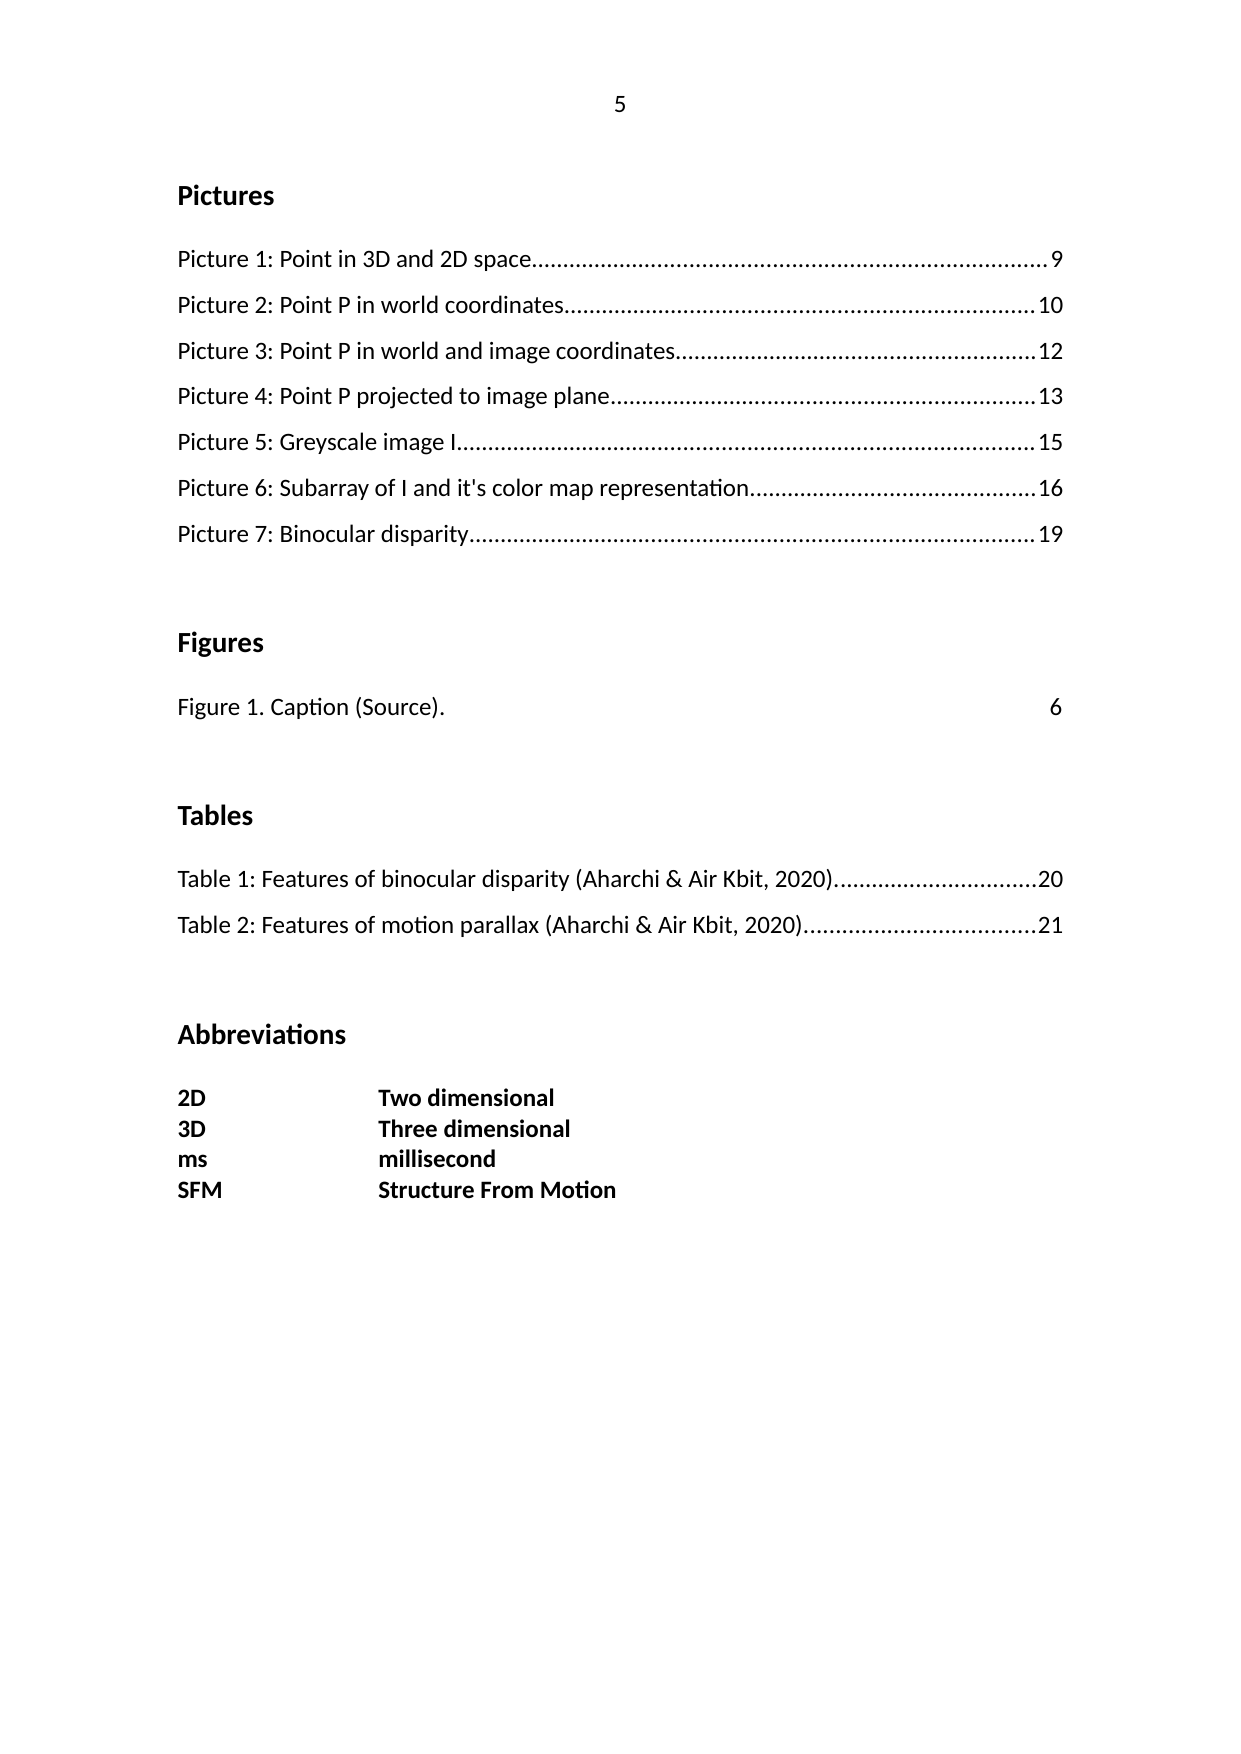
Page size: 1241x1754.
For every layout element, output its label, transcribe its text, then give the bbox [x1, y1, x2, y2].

text 3D Three dimensional [177, 1113, 1063, 1143]
text Table 1: Features of binocular disparity (Aharchi & Air Kbit, 2020). 20 [177, 863, 1063, 894]
text Picture 6: Subarray of I and it's color map representation. 16 [177, 472, 1063, 502]
text Table 2: Features of motion parallax (Aharchi & Air Kbit, 2020). 21 [177, 909, 1063, 940]
text Figure 1. Caption (Source). 6 [177, 691, 1063, 721]
text Picture 3: Point P in world and image coordinates 12 [177, 335, 1063, 365]
text Picture 4: Point P projected to image plane 13 [177, 381, 1063, 411]
text Picture 1: Point in 3D and 2D space 9 [177, 243, 1063, 274]
text ms millisecond [177, 1143, 1063, 1174]
subtitle Figures [177, 624, 1063, 660]
text 2D Two dimensional [177, 1082, 1063, 1113]
text Picture 2: Point P in world coordinates 10 [177, 289, 1063, 319]
text Picture 5: Greyscale image I 15 [177, 426, 1063, 457]
subtitle Pictures [177, 177, 1063, 213]
subtitle Tables [177, 797, 1063, 833]
subtitle Abbreviations [177, 1016, 1063, 1052]
text SFM Structure From Motion [177, 1174, 1063, 1204]
text Picture 7: Binocular disparity 19 [177, 518, 1063, 548]
